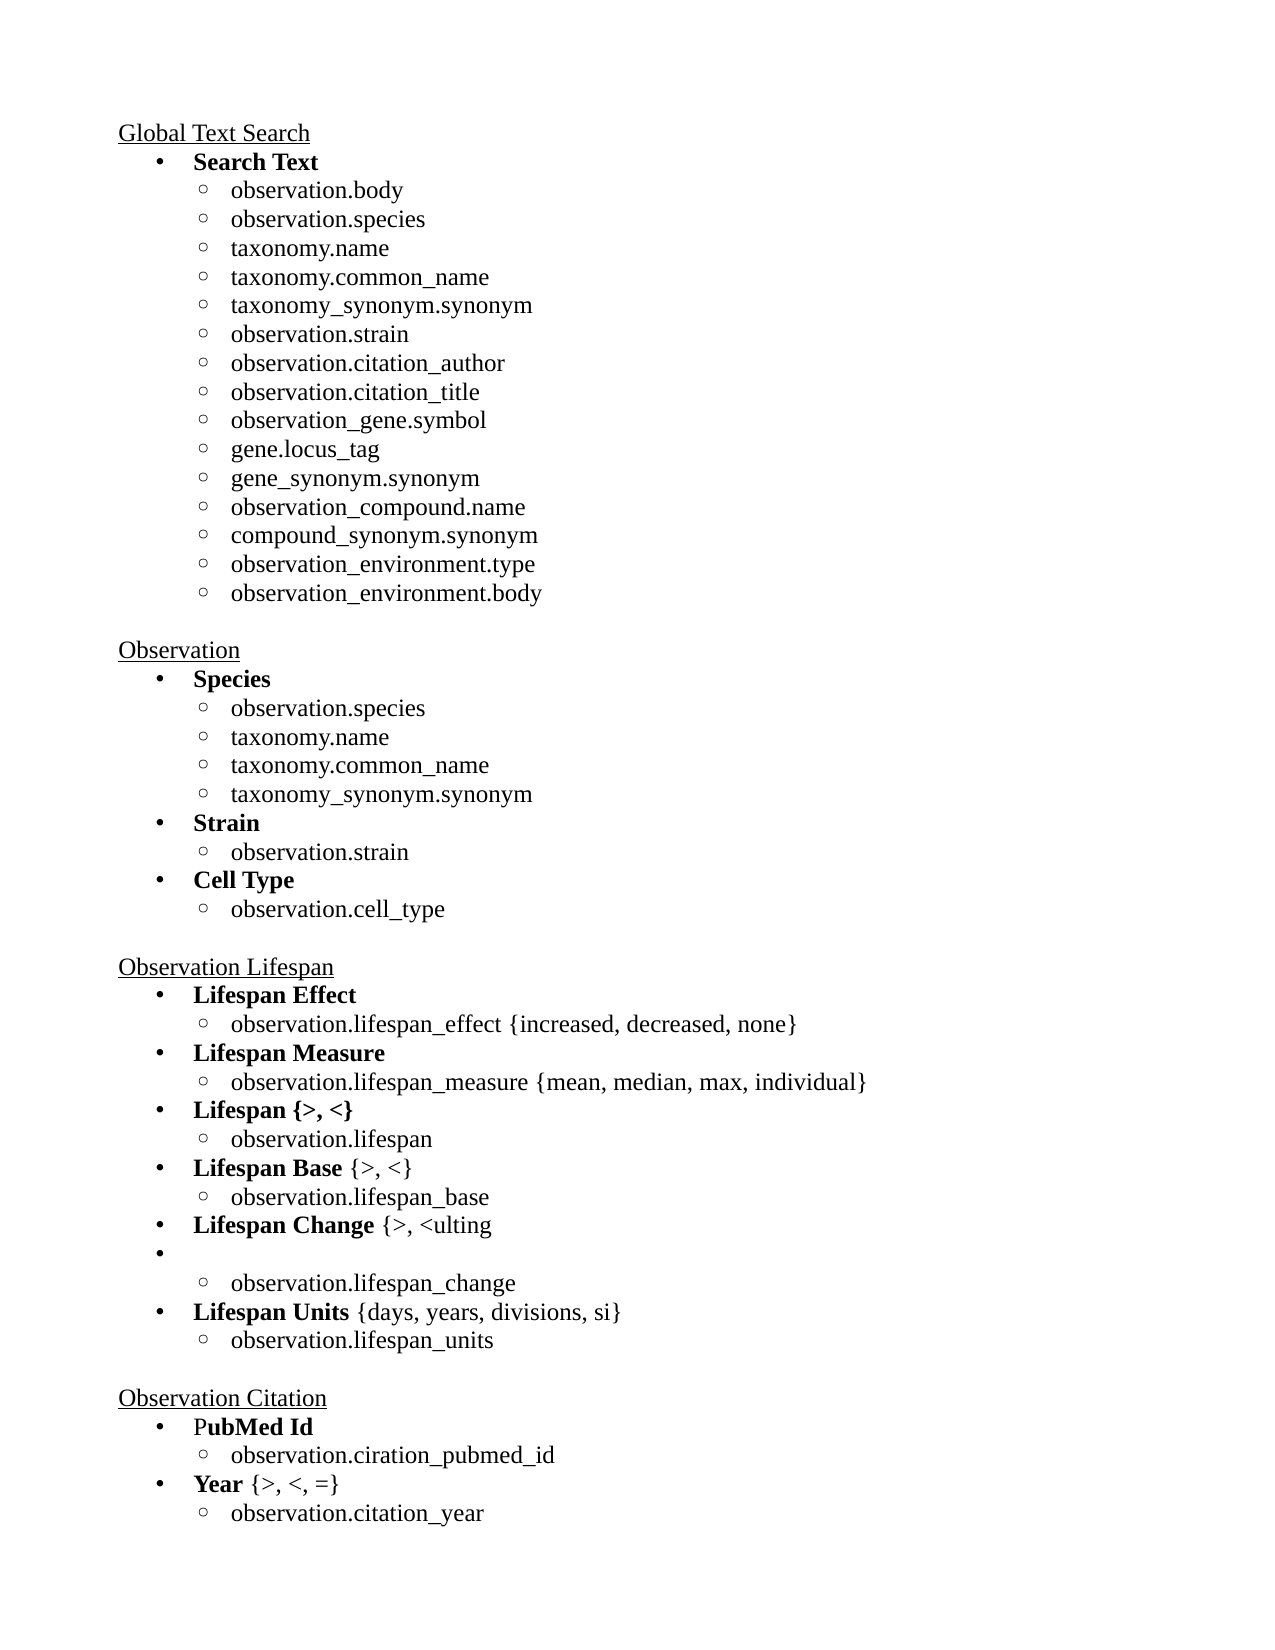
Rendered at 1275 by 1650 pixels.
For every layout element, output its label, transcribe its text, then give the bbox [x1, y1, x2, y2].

text Observation Lifespan [118, 952, 1157, 981]
list Lifespan Effect [156, 981, 1157, 1009]
list compound_synonym.synonym [193, 521, 1157, 549]
list gene.locus_tag [193, 434, 1157, 463]
list observation_compound.name [193, 492, 1157, 521]
list observation_environment.type [193, 549, 1157, 578]
list taxonomy_synonym.synonym [193, 779, 1157, 808]
list observation.citation_year [193, 1498, 1157, 1527]
list Lifespan Base {>, <} [156, 1153, 1157, 1182]
list observation.lifespan_effect {increased, decreased, none} [193, 1009, 1157, 1038]
text Observation [118, 636, 1157, 664]
list Lifespan Measure [156, 1038, 1157, 1067]
text Global Text Search [118, 118, 1157, 147]
list observation.citation_title [193, 377, 1157, 406]
list observation.species [193, 693, 1157, 722]
list observation.citation_author [193, 348, 1157, 377]
list observation_gene.symbol [193, 406, 1157, 434]
text Observation Citation [118, 1383, 1157, 1412]
list taxonomy.name [193, 233, 1157, 262]
list Lifespan {>, <} [156, 1096, 1157, 1124]
list observation_environment.body [193, 578, 1157, 607]
list observation.lifespan [193, 1124, 1157, 1153]
list Lifespan Units {days, years, divisions, si} [156, 1297, 1157, 1326]
list observation.lifespan_base [193, 1182, 1157, 1211]
list observation.strain [193, 837, 1157, 866]
list observation.lifespan_change [193, 1268, 1157, 1297]
list observation.strain [193, 319, 1157, 348]
list observation.lifespan_measure {mean, median, max, individual} [193, 1067, 1157, 1096]
list Year {>, <, =} [156, 1469, 1157, 1498]
list gene_synonym.synonym [193, 463, 1157, 492]
list observation.lifespan_units [193, 1326, 1157, 1354]
list Strain [156, 808, 1157, 837]
list observation.cell_type [193, 894, 1157, 923]
list Species [156, 664, 1157, 693]
list taxonomy.common_name [193, 262, 1157, 291]
list observation.ciration_pubmed_id [193, 1441, 1157, 1469]
list taxonomy.name [193, 722, 1157, 751]
list Lifespan Change {>, <ulting [156, 1211, 1157, 1239]
list Cell Type [156, 866, 1157, 894]
list taxonomy.common_name [193, 751, 1157, 779]
list observation.species [193, 204, 1157, 233]
list taxonomy_synonym.synonym [193, 291, 1157, 319]
list observation.body [193, 176, 1157, 204]
list Search Text [156, 147, 1157, 176]
list PubMed Id [156, 1412, 1157, 1441]
